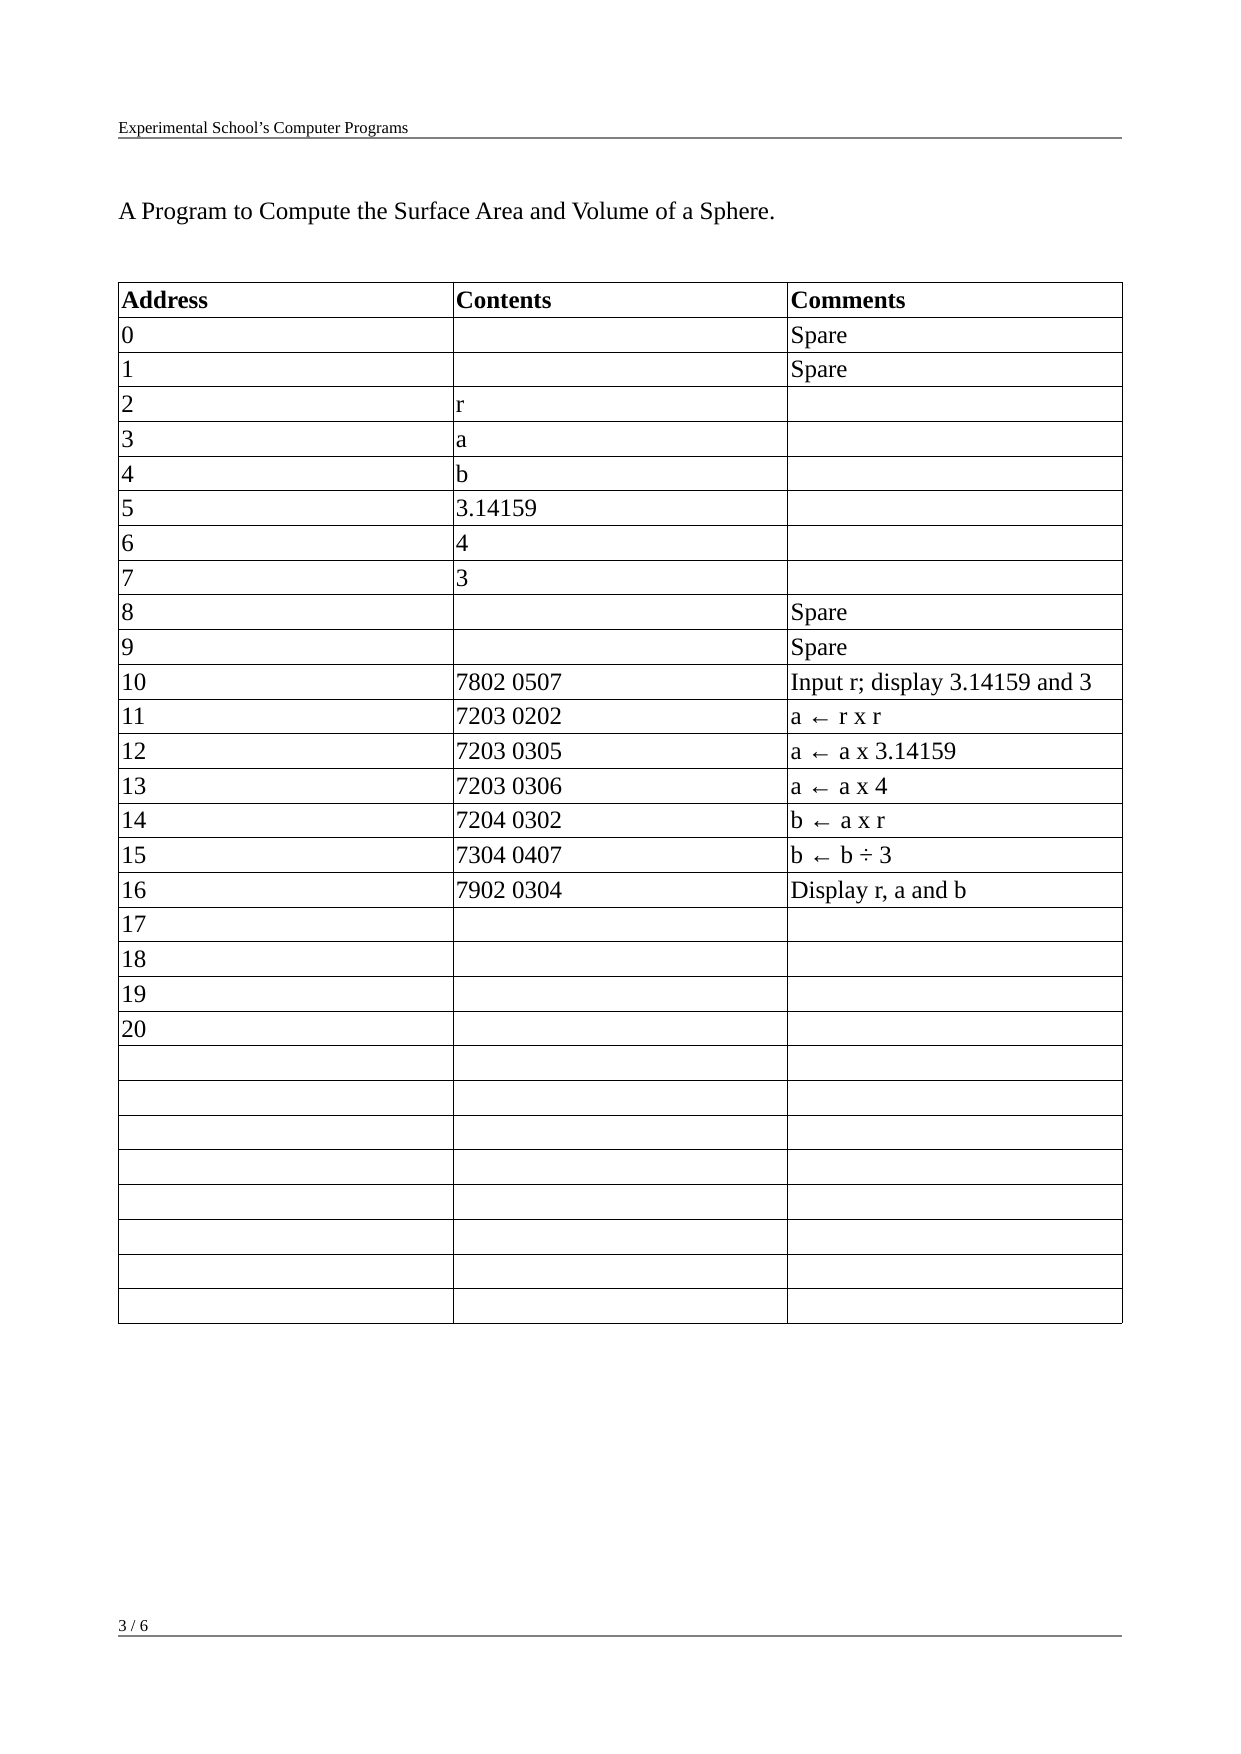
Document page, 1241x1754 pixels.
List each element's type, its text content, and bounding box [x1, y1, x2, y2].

table_cell [788, 422, 1122, 456]
table_cell 7902 0304 [454, 873, 787, 907]
table_cell [788, 1046, 1122, 1080]
table_cell b [454, 457, 787, 490]
table_cell [788, 1185, 1122, 1219]
table_cell 11 [119, 700, 453, 733]
table_cell [119, 1255, 453, 1288]
table_cell [454, 318, 787, 352]
table_cell [788, 908, 1122, 941]
table_cell [788, 526, 1122, 560]
table_cell a ← a x 4 [788, 769, 1122, 802]
table_header Contents [454, 283, 787, 317]
table_cell Spare [788, 595, 1122, 629]
table_cell Spare [788, 318, 1122, 352]
table_cell a [454, 422, 787, 456]
table_cell [119, 1289, 453, 1323]
table_cell [454, 630, 787, 664]
table_cell [454, 1012, 787, 1045]
table_cell [119, 1185, 453, 1219]
table_cell 3 [119, 422, 453, 456]
table_cell [454, 1150, 787, 1184]
table_cell 7203 0306 [454, 769, 787, 802]
table_cell [788, 1220, 1122, 1253]
table_cell r [454, 387, 787, 421]
table_cell 13 [119, 769, 453, 802]
table_cell b ← b ÷ 3 [788, 838, 1122, 872]
table_cell [454, 1046, 787, 1080]
table_cell 19 [119, 977, 453, 1011]
table_cell [788, 491, 1122, 525]
table_cell 7203 0305 [454, 734, 787, 768]
table_cell [788, 1150, 1122, 1184]
table_cell b ← a x r [788, 804, 1122, 837]
table_cell [119, 1081, 453, 1115]
table_cell [454, 353, 787, 386]
table_header Address [119, 283, 453, 317]
table_cell 7802 0507 [454, 665, 787, 698]
table_cell 6 [119, 526, 453, 560]
table_cell 7203 0202 [454, 700, 787, 733]
table_cell a ← a x 3.14159 [788, 734, 1122, 768]
table_cell [454, 1081, 787, 1115]
table_cell [454, 942, 787, 976]
table_cell Spare [788, 630, 1122, 664]
table_cell 8 [119, 595, 453, 629]
table_cell 2 [119, 387, 453, 421]
table_cell 18 [119, 942, 453, 976]
table_cell 1 [119, 353, 453, 386]
table_cell 4 [454, 526, 787, 560]
table_cell [454, 1289, 787, 1323]
table_cell 7304 0407 [454, 838, 787, 872]
table_cell [454, 908, 787, 941]
table_cell Display r, a and b [788, 873, 1122, 907]
table_cell [454, 595, 787, 629]
table_cell [788, 387, 1122, 421]
table_cell [454, 977, 787, 1011]
text A Program to Compute the Surface Area and Volume of a Sphere. [118, 196, 1122, 225]
table_cell 17 [119, 908, 453, 941]
table_cell [788, 1255, 1122, 1288]
table_cell [454, 1185, 787, 1219]
table_cell 12 [119, 734, 453, 768]
table_cell 14 [119, 804, 453, 837]
table_cell a ← r x r [788, 700, 1122, 733]
table_cell 7 [119, 561, 453, 594]
table_cell 3 [454, 561, 787, 594]
table_cell Input r; display 3.14159 and 3 [788, 665, 1122, 698]
table_cell 4 [119, 457, 453, 490]
table_cell [119, 1220, 453, 1253]
table_cell 15 [119, 838, 453, 872]
table_cell Spare [788, 353, 1122, 386]
table_header Comments [788, 283, 1122, 317]
table_cell [119, 1116, 453, 1149]
table_cell [788, 1081, 1122, 1115]
table_cell [788, 1289, 1122, 1323]
table_cell [788, 561, 1122, 594]
table_cell [454, 1116, 787, 1149]
table_cell [454, 1255, 787, 1288]
table_cell 5 [119, 491, 453, 525]
table_cell [454, 1220, 787, 1253]
table_cell 7204 0302 [454, 804, 787, 837]
table_cell [788, 1012, 1122, 1045]
table_cell [788, 1116, 1122, 1149]
table_cell [119, 1046, 453, 1080]
table_cell 0 [119, 318, 453, 352]
table_cell 10 [119, 665, 453, 698]
table_cell 20 [119, 1012, 453, 1045]
table_cell 9 [119, 630, 453, 664]
table_cell 16 [119, 873, 453, 907]
table_cell [788, 977, 1122, 1011]
table_cell [119, 1150, 453, 1184]
table_cell [788, 457, 1122, 490]
table_cell 3.14159 [454, 491, 787, 525]
table_cell [788, 942, 1122, 976]
